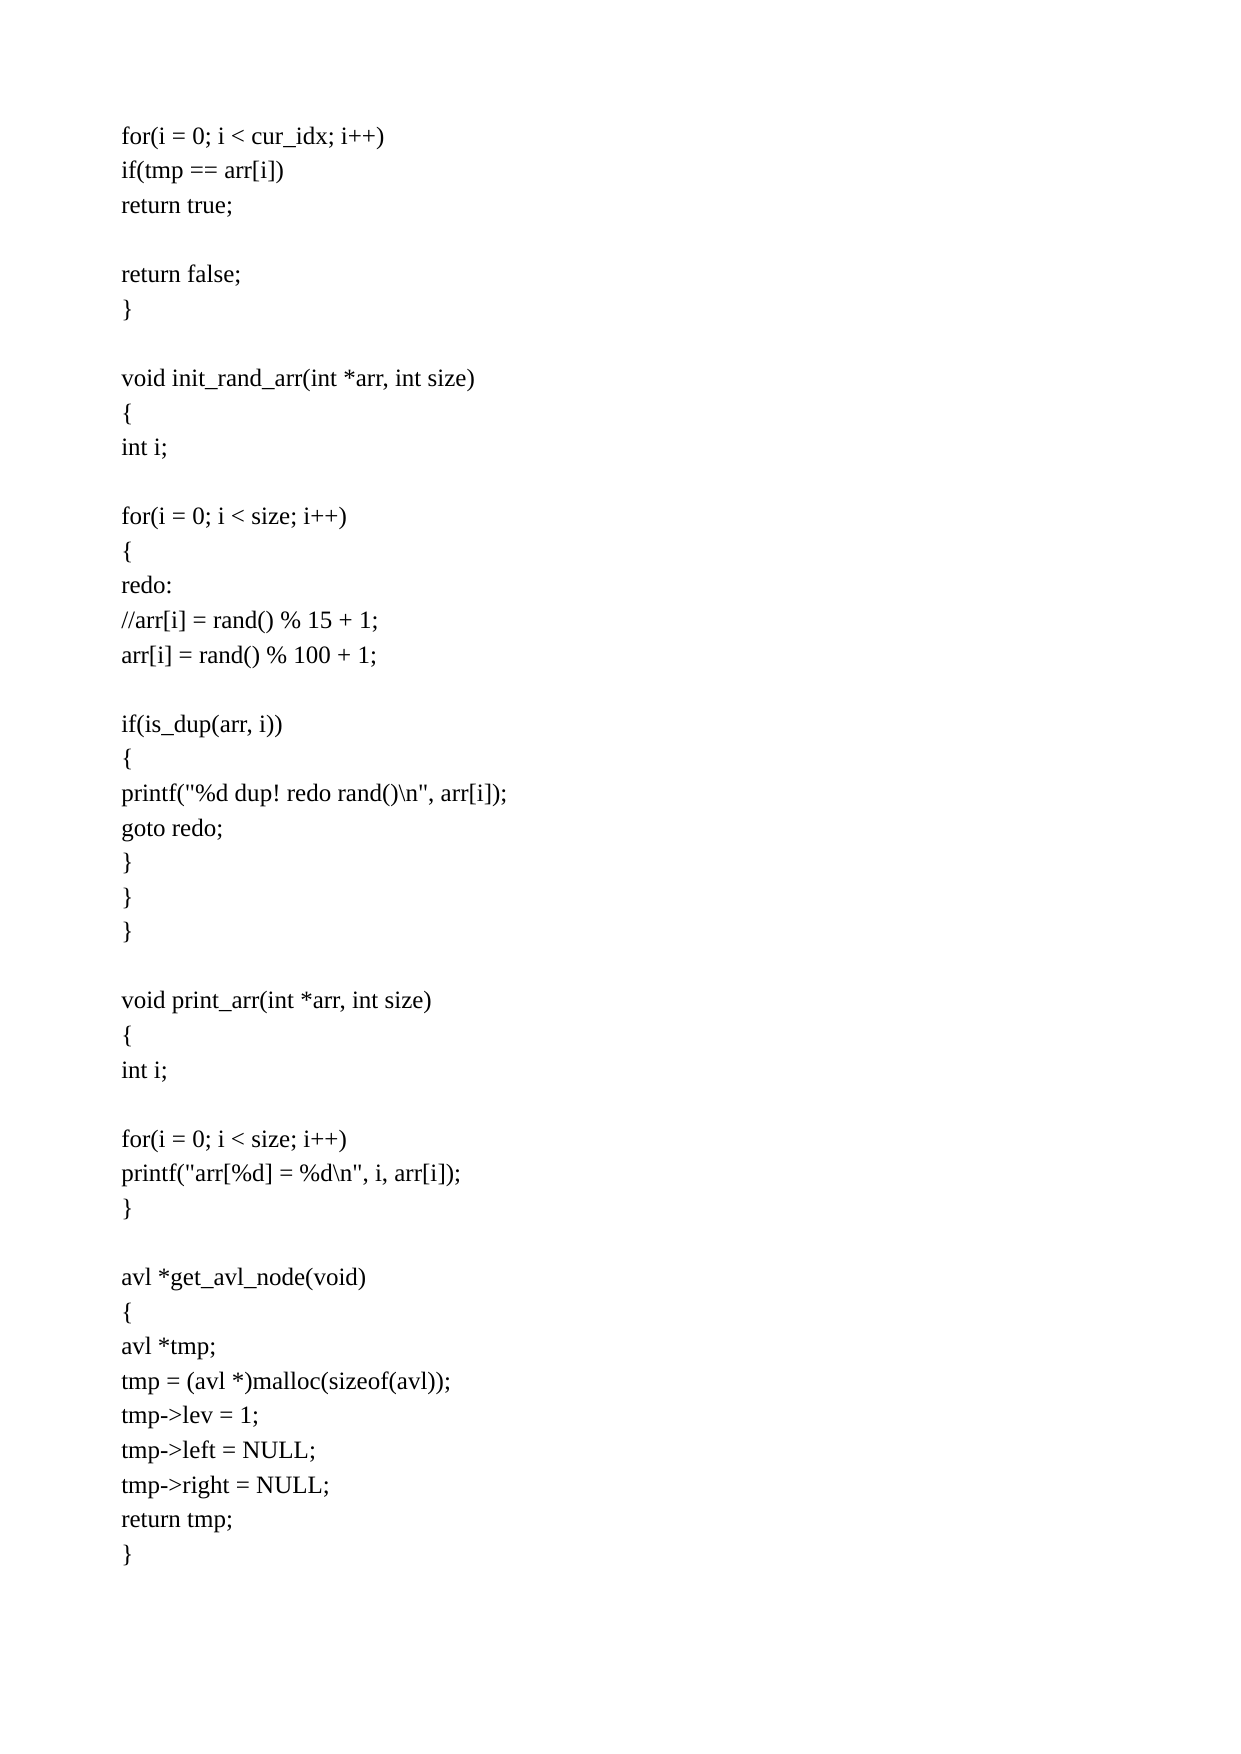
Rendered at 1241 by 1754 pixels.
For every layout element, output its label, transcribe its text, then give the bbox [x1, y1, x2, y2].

table_header if(is_dup(arr, i)) [118, 706, 294, 741]
table_header return true; [118, 187, 246, 222]
table_header [118, 671, 136, 706]
table_header tmp = (avl *)malloc(sizeof(avl)); [118, 1363, 462, 1398]
table_header { [118, 1017, 148, 1052]
table_header printf("arr[%d] = %d\n", i, arr[i]); [118, 1156, 469, 1190]
table_header printf("%d dup! redo rand()\n", arr[i]); [118, 775, 518, 810]
table_header return false; [118, 256, 254, 291]
table_header tmp->lev = 1; [118, 1398, 271, 1432]
table_header } [118, 879, 148, 913]
table_header [118, 464, 136, 498]
table_header tmp->left = NULL; [118, 1432, 328, 1467]
table_header return tmp; [118, 1501, 246, 1536]
table_header [118, 222, 136, 256]
table_header { [118, 741, 148, 775]
table_header [118, 1225, 136, 1259]
table_header { [118, 533, 148, 568]
table_header redo: [118, 568, 186, 602]
table_header [118, 1086, 136, 1121]
table_header } [118, 914, 148, 948]
table_header { [118, 1294, 148, 1328]
table_header tmp->right = NULL; [118, 1467, 342, 1501]
table_header void print_arr(int *arr, int size) [118, 983, 443, 1017]
table_header } [118, 844, 148, 879]
table_header } [118, 291, 148, 326]
table_header avl *get_avl_node(void) [118, 1259, 378, 1294]
table_header avl *tmp; [118, 1329, 229, 1363]
table_header } [118, 1536, 148, 1571]
table_header for(i = 0; i < size; i++) [118, 499, 356, 533]
table_header //arr[i] = rand() % 15 + 1; [118, 602, 389, 637]
table_header } [118, 1190, 148, 1225]
table_header for(i = 0; i < size; i++) [118, 1121, 356, 1156]
table_header for(i = 0; i < cur_idx; i++) [118, 118, 393, 153]
table_header void init_rand_arr(int *arr, int size) [118, 360, 486, 395]
table_header [118, 948, 136, 983]
table_header [118, 1571, 136, 1605]
table_header if(tmp == arr[i]) [118, 153, 294, 187]
table_header int i; [118, 429, 180, 464]
table_header [118, 326, 136, 360]
table_header { [118, 395, 148, 429]
table_header int i; [118, 1052, 180, 1086]
table_header goto redo; [118, 810, 237, 844]
table_header arr[i] = rand() % 100 + 1; [118, 637, 388, 671]
